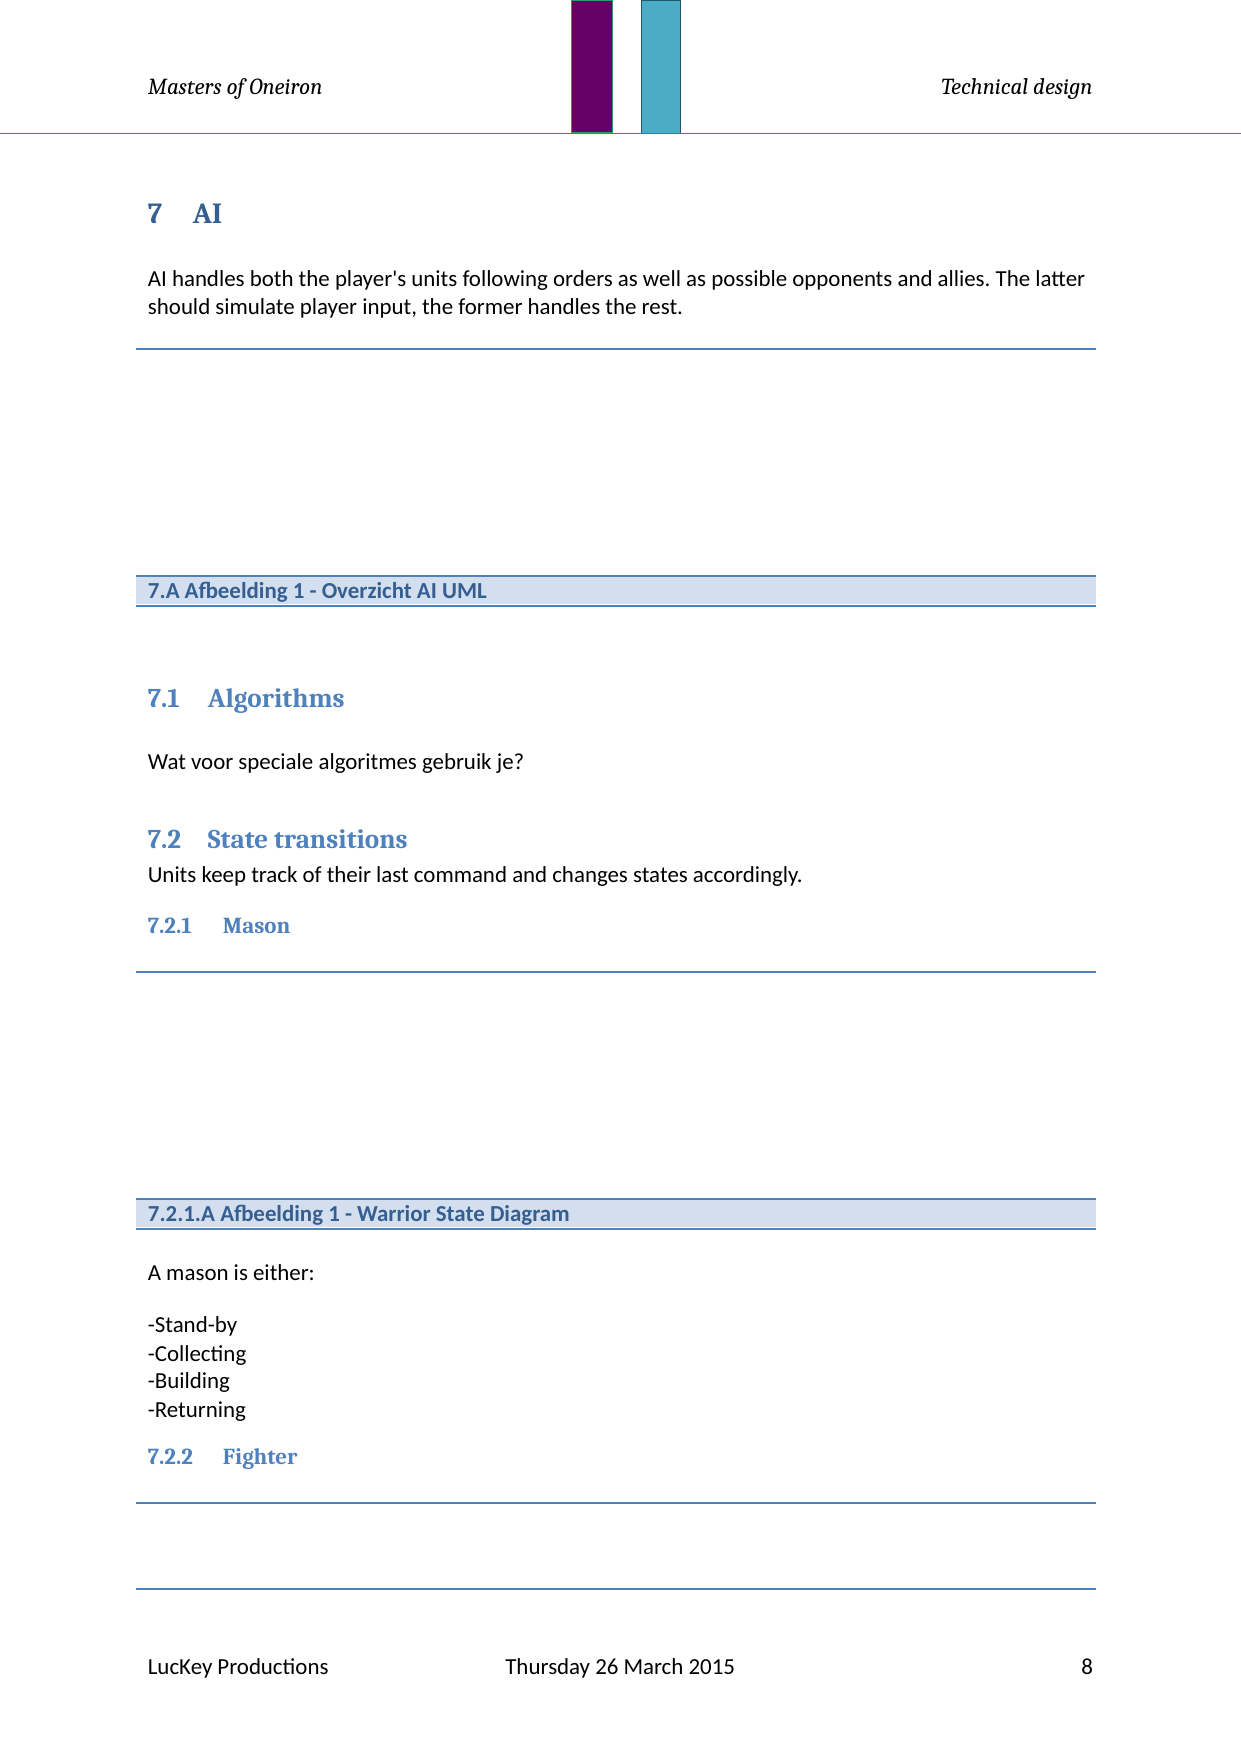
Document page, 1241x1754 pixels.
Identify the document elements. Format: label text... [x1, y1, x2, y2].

text -Stand-by [148, 1311, 1093, 1339]
table_header [136, 973, 1096, 1197]
text AI handles both the player's units following orders as well as possible opponents and allies. The latter should simulate player input, the former handles the rest. [148, 264, 1093, 320]
text -Collecting [148, 1339, 1093, 1367]
table_cell 7.2.1.A Afbeelding 1 - Warrior State Diagram [136, 1200, 1096, 1227]
text A mason is either: [148, 1258, 1093, 1286]
subtitle State transitions [148, 824, 1093, 855]
table_header [136, 350, 1096, 574]
table_cell 7.A Afbeelding 1 - Overzicht AI UML [136, 577, 1096, 604]
text Wat voor speciale algoritmes gebruik je? [148, 747, 1093, 775]
subtitle Fighter [148, 1443, 1093, 1470]
subtitle AI [148, 198, 1093, 231]
text -Building [148, 1367, 1093, 1395]
text -Returning [148, 1395, 1093, 1423]
subtitle Mason [148, 913, 1093, 939]
table_header [136, 1504, 1096, 1588]
subtitle Algorithms [148, 683, 1093, 715]
text Units keep track of their last command and changes states accordingly. [148, 860, 1093, 888]
